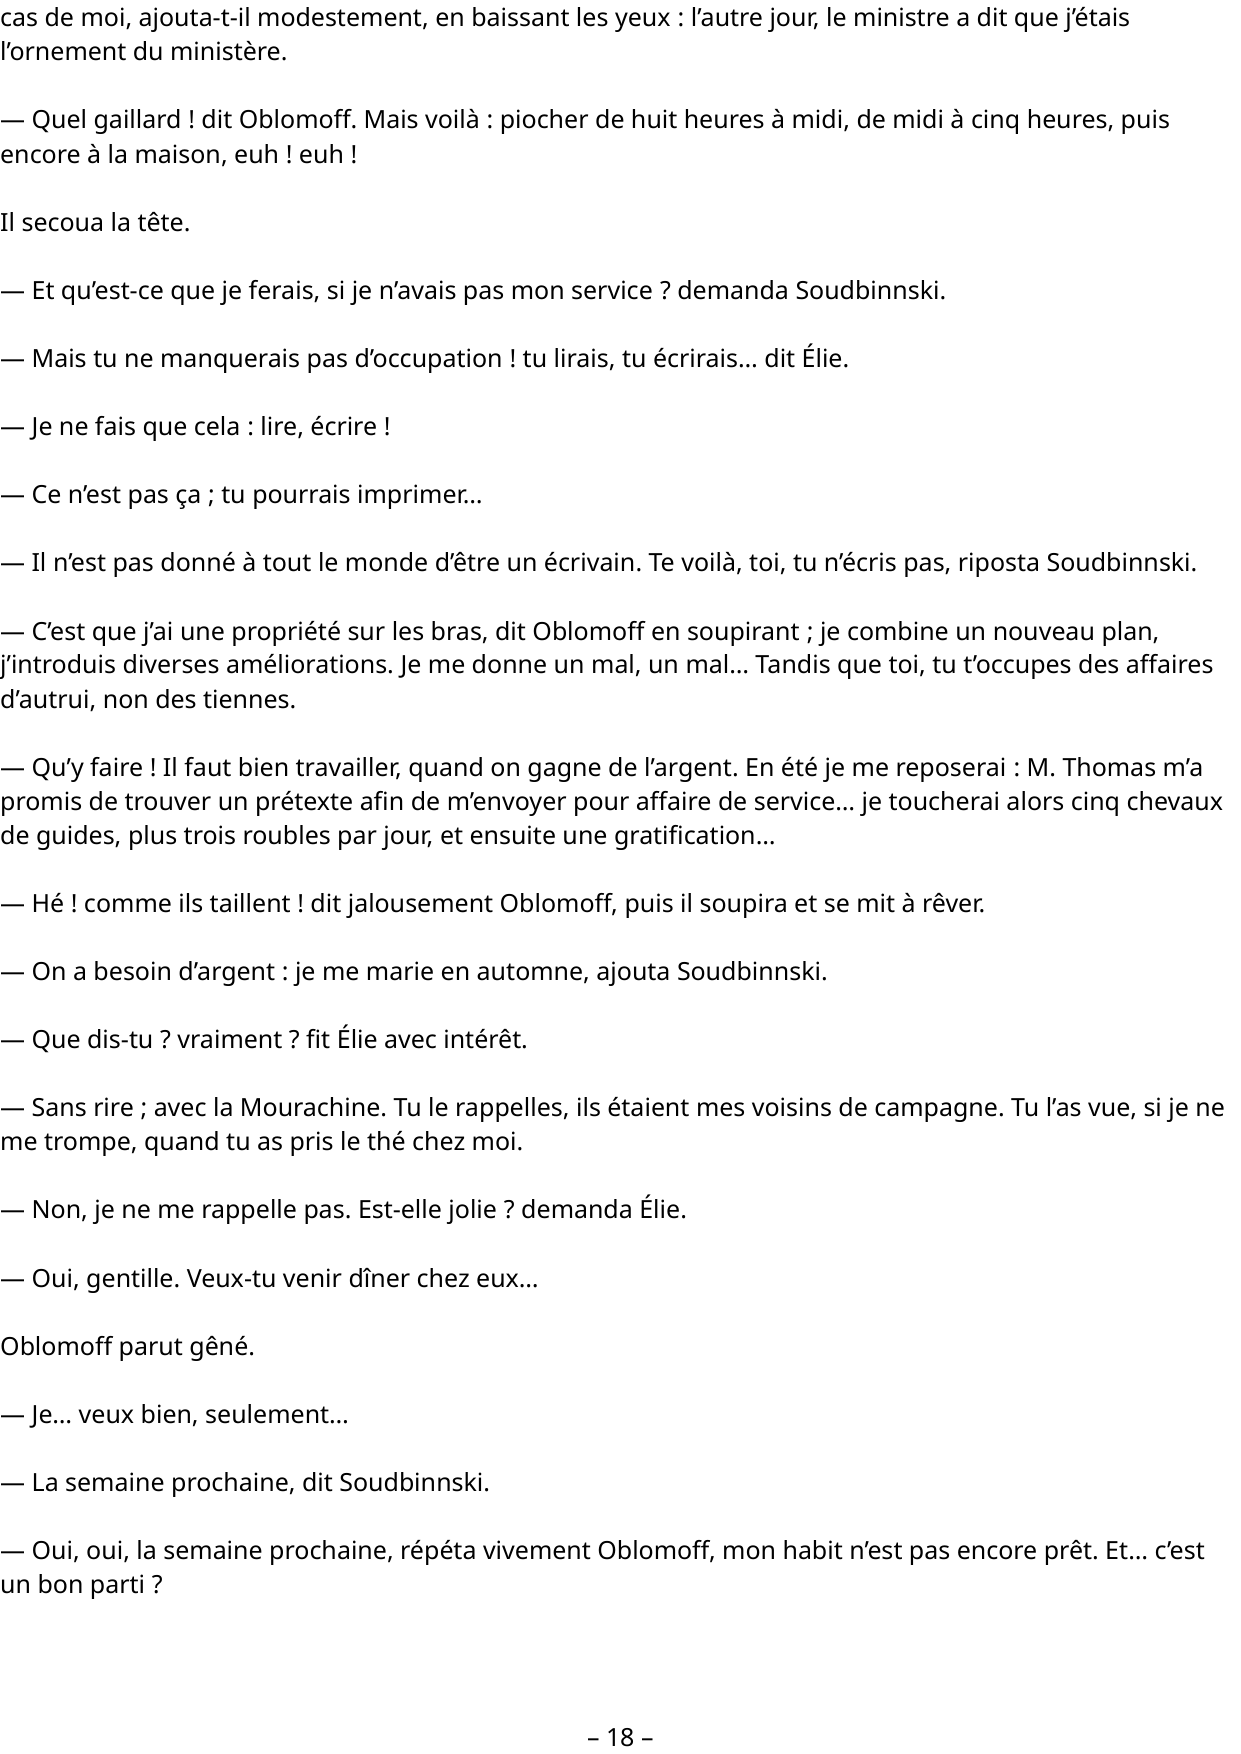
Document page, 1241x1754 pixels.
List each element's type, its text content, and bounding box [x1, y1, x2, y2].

text — Quel gaillard ! dit Oblomoff. Mais voilà : piocher de huit heures à midi, de midi à cinq heures, puis encore à la maison, euh ! euh ! [0, 102, 1240, 170]
text — Je… veux bien, seulement… [0, 1397, 1240, 1431]
text cas de moi, ajouta-t-il modestement, en baissant les yeux : l’autre jour, le ministre a dit que j’étais l’ornement du ministère. [0, 0, 1240, 68]
text — Oui, gentille. Veux-tu venir dîner chez eux… [0, 1260, 1240, 1294]
text — On a besoin d’argent : je me marie en automne, ajouta Soudbinnski. [0, 954, 1240, 988]
text — Il n’est pas donné à tout le monde d’être un écrivain. Te voilà, toi, tu n’écris pas, riposta Soudbinnski. [0, 545, 1240, 579]
text — Hé ! comme ils taillent ! dit jalousement Oblomoff, puis il soupira et se mit à rêver. [0, 886, 1240, 920]
text Il secoua la tête. [0, 204, 1240, 238]
text — Sans rire ; avec la Mourachine. Tu le rappelles, ils étaient mes voisins de campagne. Tu l’as vue, si je ne me trompe, quand tu as pris le thé chez moi. [0, 1090, 1240, 1158]
text — C’est que j’ai une propriété sur les bras, dit Oblomoff en soupirant ; je combine un nouveau plan, j’introduis diverses améliorations. Je me donne un mal, un mal… Tandis que toi, tu t’occupes des affaires d’autrui, non des tiennes. [0, 613, 1240, 715]
text — Mais tu ne manquerais pas d’occupation ! tu lirais, tu écrirais… dit Élie. [0, 341, 1240, 375]
text Oblomoff parut gêné. [0, 1328, 1240, 1362]
text — Et qu’est-ce que je ferais, si je n’avais pas mon service ? demanda Soudbinnski. [0, 272, 1240, 307]
text — Oui, oui, la semaine prochaine, répéta vivement Oblomoff, mon habit n’est pas encore prêt. Et… c’est un bon parti ? [0, 1533, 1240, 1601]
text — Que dis-tu ? vraiment ? fit Élie avec intérêt. [0, 1022, 1240, 1056]
text — Non, je ne me rappelle pas. Est-elle jolie ? demanda Élie. [0, 1192, 1240, 1226]
text — Ce n’est pas ça ; tu pourrais imprimer… [0, 477, 1240, 511]
text — Je ne fais que cela : lire, écrire ! [0, 409, 1240, 443]
text — La semaine prochaine, dit Soudbinnski. [0, 1465, 1240, 1499]
text — Qu’y faire ! Il faut bien travailler, quand on gagne de l’argent. En été je me reposerai : M. Thomas m’a promis de trouver un prétexte afin de m’envoyer pour affaire de service… je toucherai alors cinq chevaux de guides, plus trois roubles par jour, et ensuite une gratification… [0, 749, 1240, 852]
